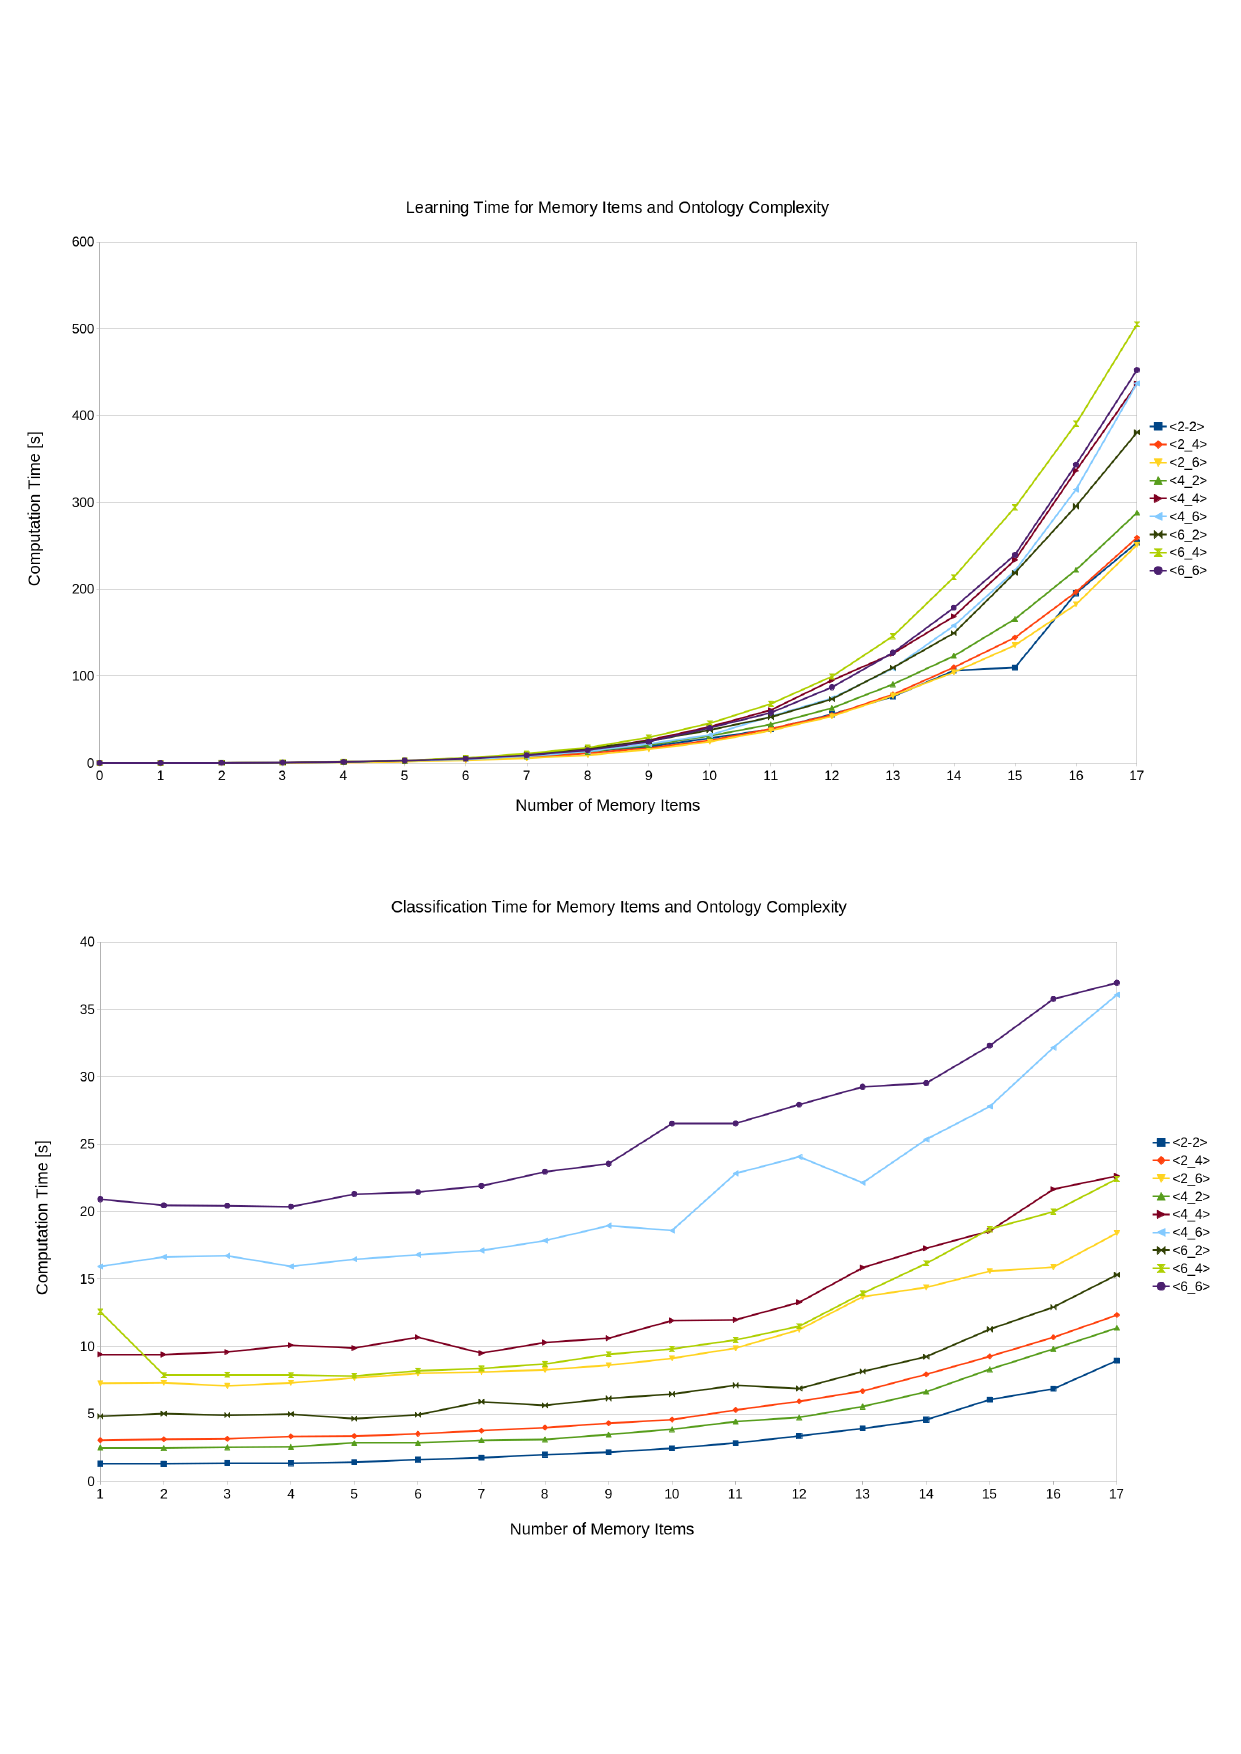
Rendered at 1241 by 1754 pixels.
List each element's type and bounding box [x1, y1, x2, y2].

picture [18, 886, 1219, 1561]
picture [18, 177, 1216, 819]
